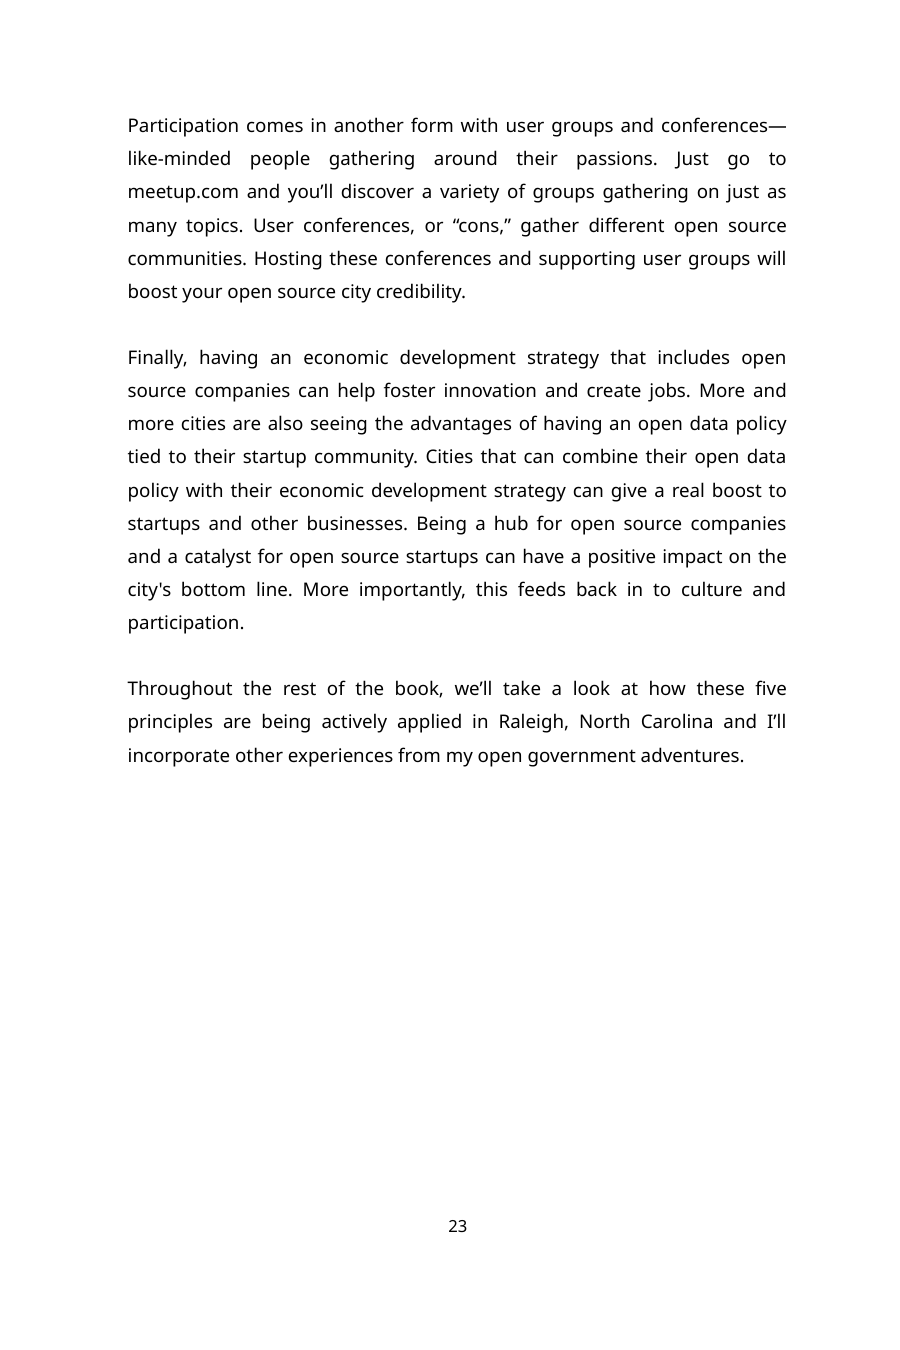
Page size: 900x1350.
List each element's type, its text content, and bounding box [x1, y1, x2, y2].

text Throughout the rest of the book, we’ll take a look at how these five principles are being actively applied in Raleigh, North Carolina and I’ll incorporate other experiences from my open government adventures. [127, 676, 787, 767]
text Participation comes in another form with user groups and conferences—like-minded people gathering around their passions. Just go to meetup.com and you’ll discover a variety of groups gathering on just as many topics. User conferences, or “cons,” gather different open source communities. Hosting these conferences and supporting user groups will boost your open source city credibility. [127, 112, 787, 304]
text Finally, having an economic development strategy that includes open source companies can help foster innovation and create jobs. More and more cities are also seeing the advantages of having an open data policy tied to their startup community. Cities that can combine their open data policy with their economic development strategy can give a real boost to startups and other businesses. Being a hub for open source companies and a catalyst for open source startups can have a positive impact on the city's bottom line. More importantly, this feeds back in to culture and participation. [127, 344, 787, 635]
